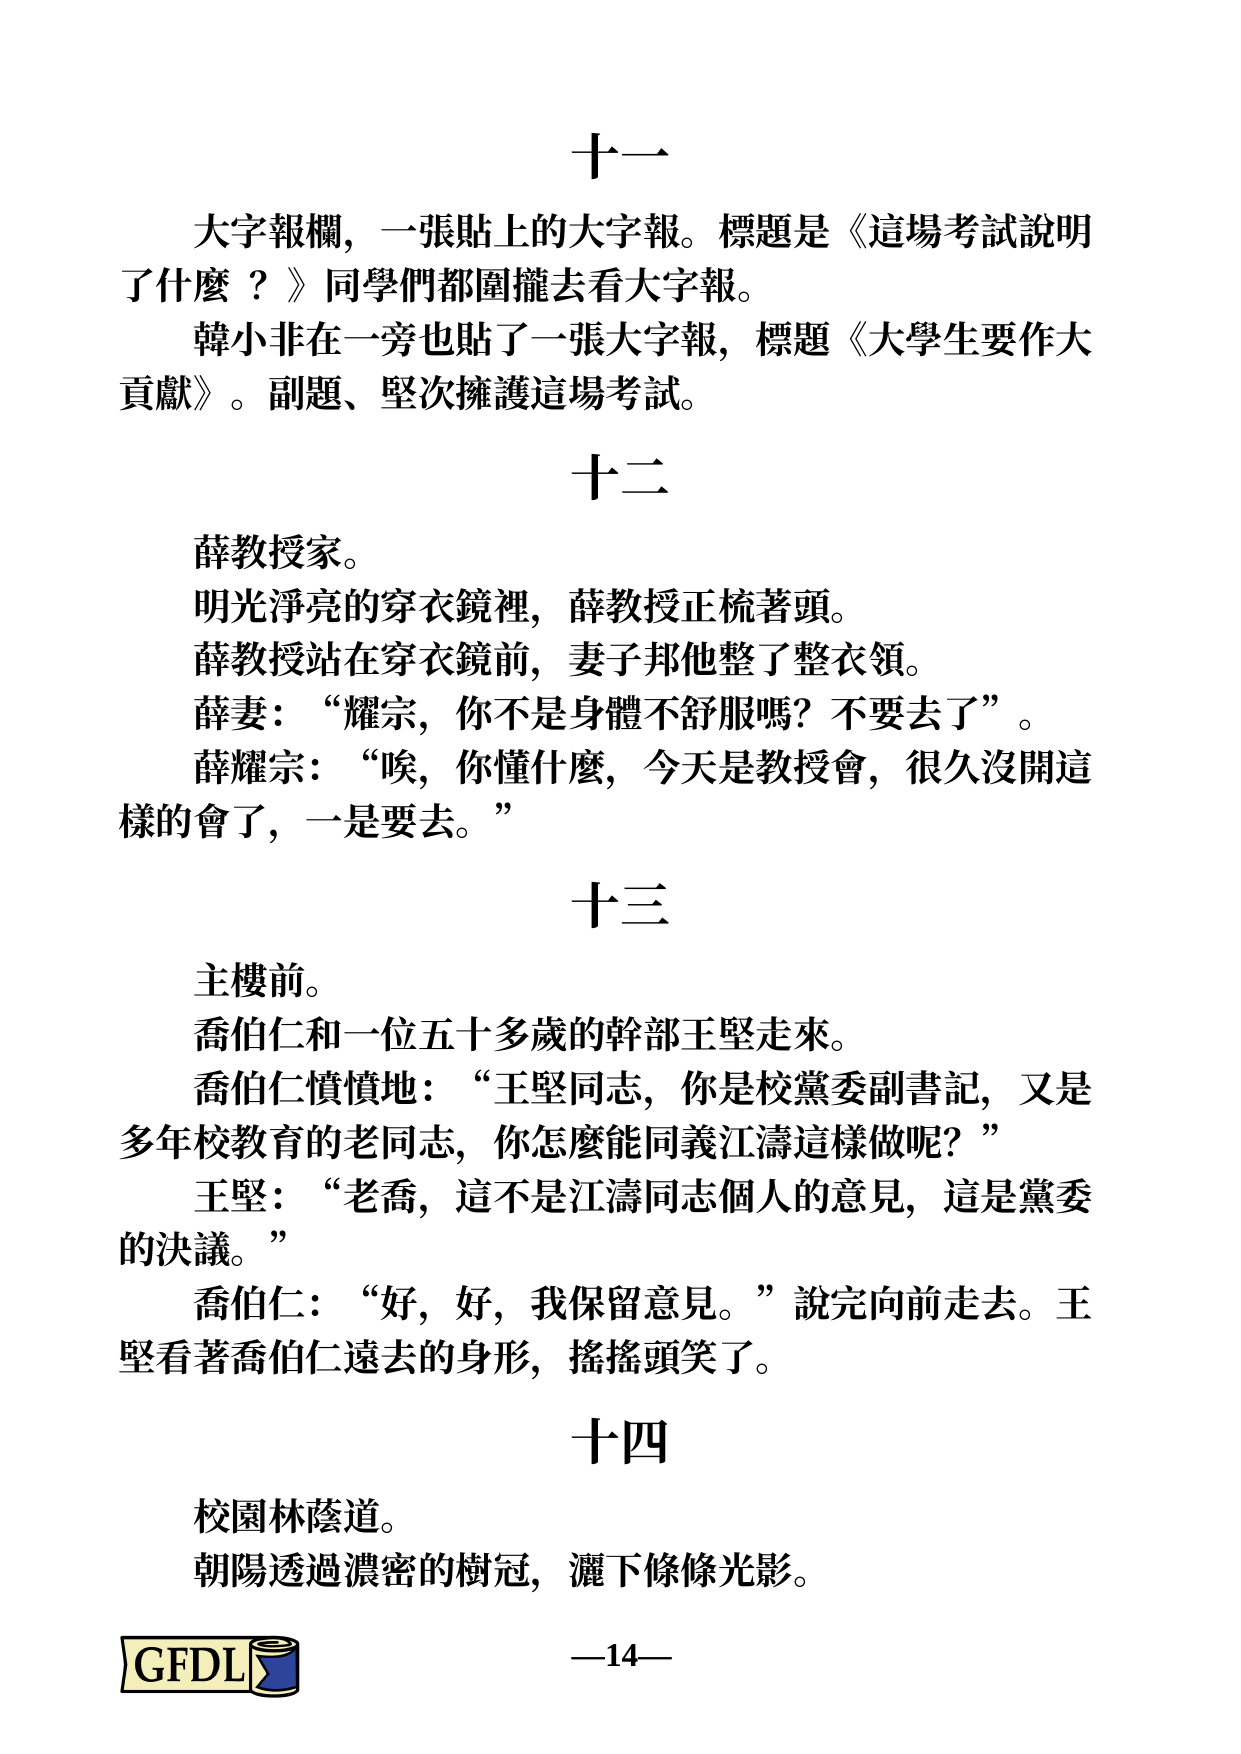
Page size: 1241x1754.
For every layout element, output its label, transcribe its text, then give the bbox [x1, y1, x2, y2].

text 喬伯仁：“好，好，我保留意見。”說完向前走去。王堅看著喬伯仁遠去的身形，搖搖頭笑了。 [118, 1274, 1122, 1382]
text 校園林蔭道。 [118, 1487, 1122, 1541]
text 薛妻：“耀宗，你不是身體不舒服嗎？不要去了”。 [118, 685, 1122, 738]
text 明光淨亮的穿衣鏡裡，薛教授正梳著頭。 [118, 577, 1122, 631]
text 王堅：“老喬，這不是江濤同志個人的意見，這是黨委的決議。” [118, 1167, 1122, 1274]
text 薛教授家。 [118, 523, 1122, 577]
text 薛教授站在穿衣鏡前，妻子邦他整了整衣領。 [118, 631, 1122, 685]
text 朝陽透過濃密的樹冠，灑下條條光影。 [118, 1541, 1122, 1595]
text 主樓前。 [118, 951, 1122, 1005]
subtitle 十三 [118, 867, 1122, 939]
subtitle 十四 [118, 1403, 1122, 1475]
subtitle 十二 [118, 439, 1122, 511]
text 大字報欄，一張貼上的大字報。標題是《這場考試說明了什麼 ？》同學們都圍攏去看大字報。 [118, 202, 1122, 310]
picture [119, 1635, 300, 1698]
text 薛耀宗：“唉，你懂什麼，今天是教授會，很久沒開這樣的會了，一是要去。” [118, 738, 1122, 846]
subtitle 十一 [118, 118, 1122, 190]
text 喬伯仁和一位五十多歲的幹部王堅走來。 [118, 1005, 1122, 1059]
text 韓小非在一旁也貼了一張大字報，標題《大學生要作大貢獻》。副題、堅次擁護這場考試。 [118, 310, 1122, 418]
text 喬伯仁憤憤地：“王堅同志，你是校黨委副書記，又是多年校教育的老同志，你怎麼能同義江濤這樣做呢？” [118, 1059, 1122, 1167]
